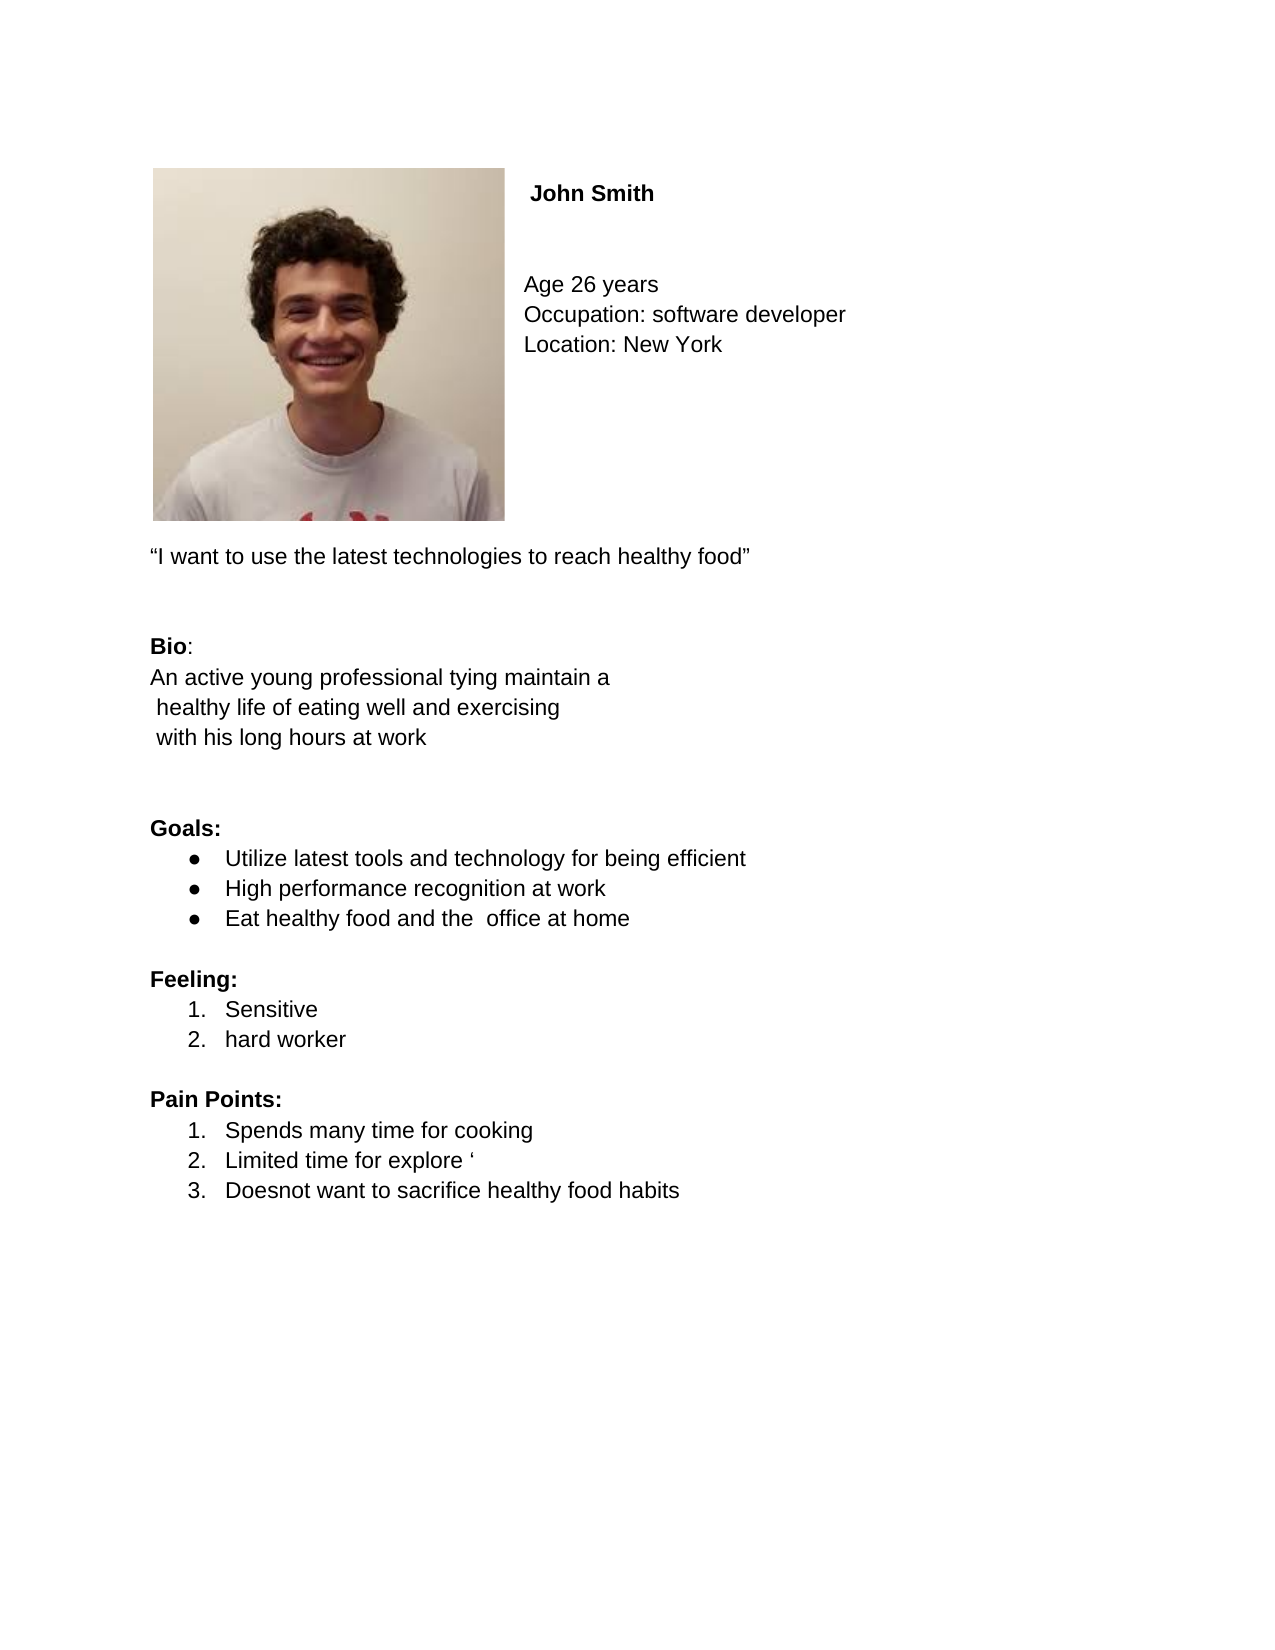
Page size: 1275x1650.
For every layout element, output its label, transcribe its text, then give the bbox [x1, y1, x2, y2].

list Eat healthy food and the office at home [187, 905, 1125, 932]
text “I want to use the latest technologies to reach healthy food” [150, 543, 1125, 569]
text Pain Points: [150, 1086, 1125, 1113]
text Age 26 years [505, 271, 1125, 297]
text Location: New York [505, 331, 1125, 358]
list hard worker [187, 1026, 1125, 1052]
list High performance recognition at work [187, 875, 1125, 901]
text healthy life of eating well and exercising [150, 694, 1125, 720]
list Limited time for explore ‘ [187, 1147, 1125, 1173]
text Bio: [150, 633, 1125, 660]
text with his long hours at work [150, 724, 1125, 750]
list Sensitive [187, 996, 1125, 1022]
text Feeling: [150, 966, 1125, 992]
list Spends many time for cooking [187, 1117, 1125, 1143]
text Occupation: software developer [505, 301, 1125, 327]
list Doesnot want to sacrifice healthy food habits [187, 1177, 1125, 1203]
list Utilize latest tools and technology for being efficient [187, 845, 1125, 871]
text An active young professional tying maintain a [150, 663, 1125, 690]
text Goals: [150, 814, 1125, 841]
text John Smith [505, 180, 1125, 207]
picture [153, 168, 505, 521]
